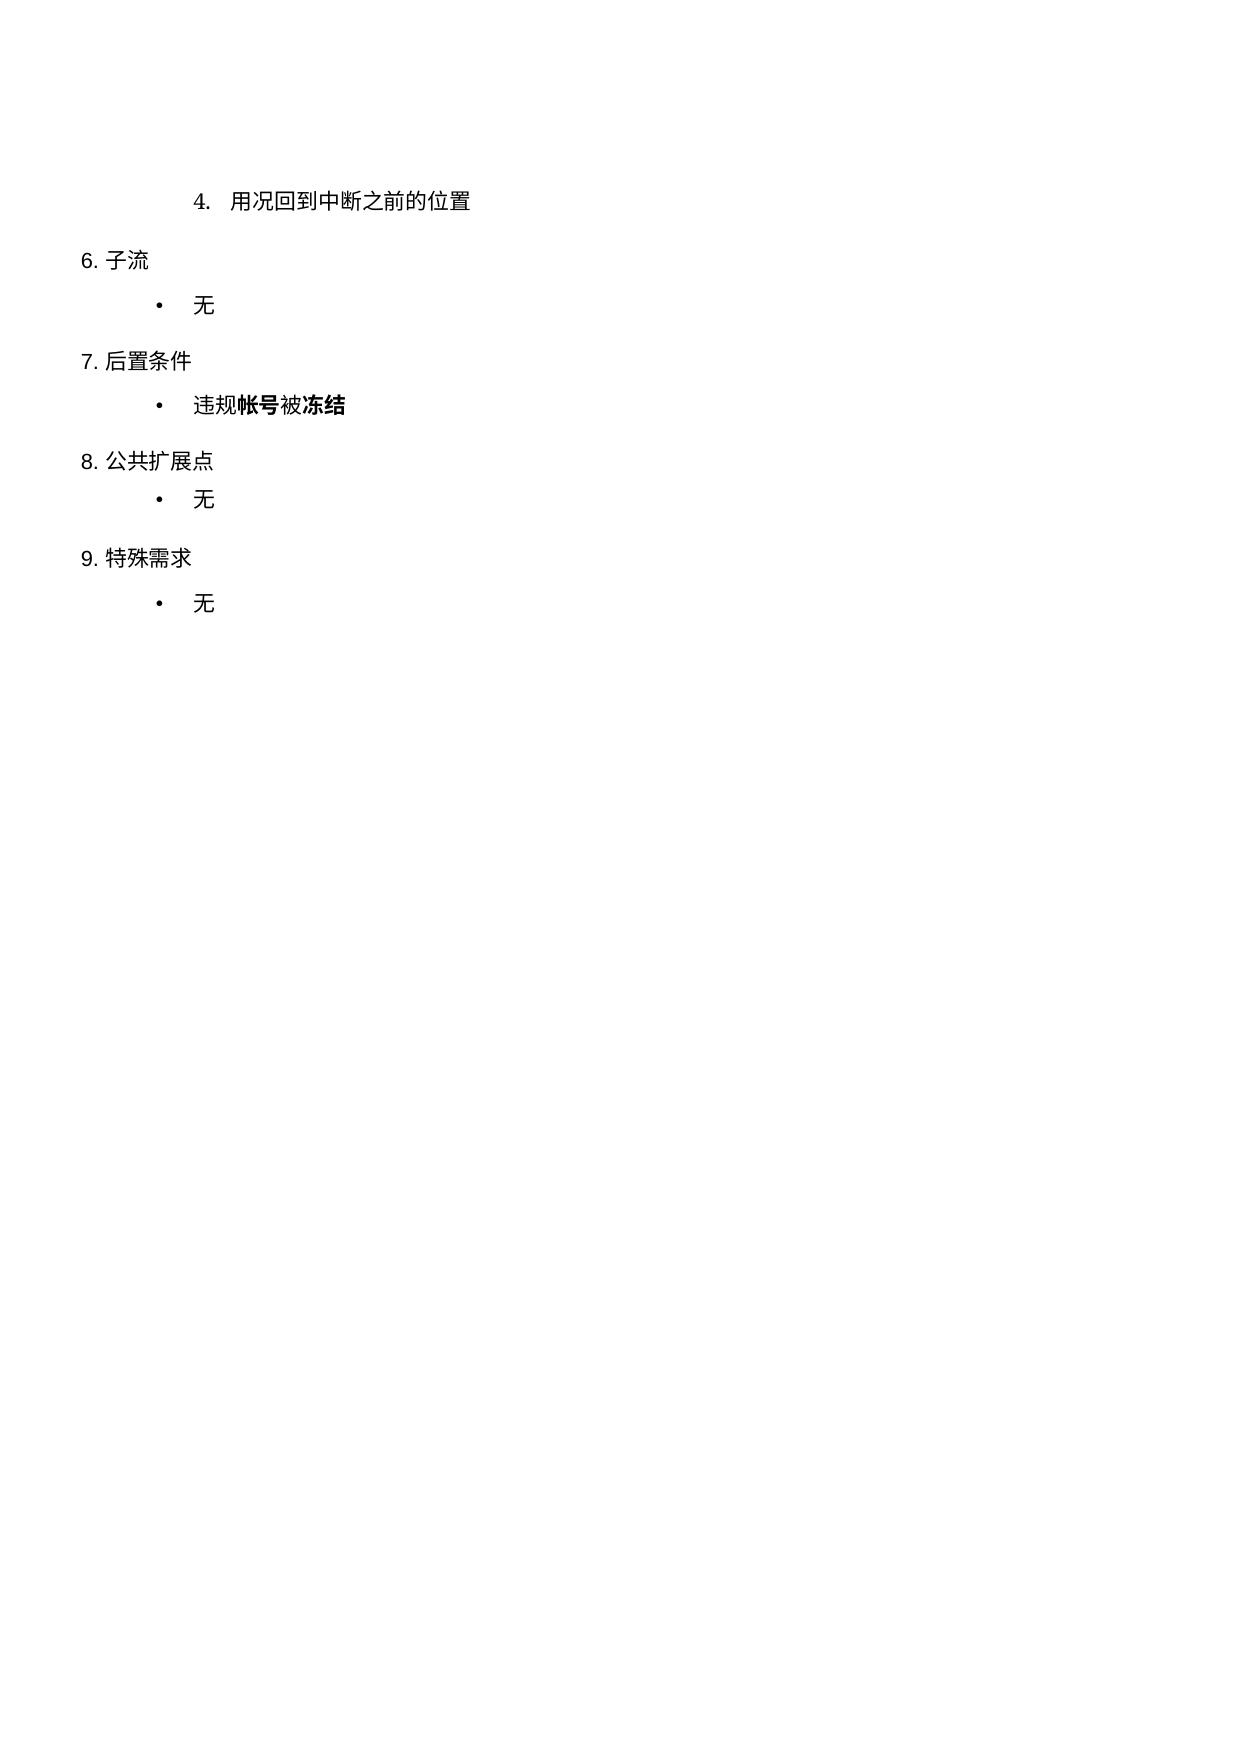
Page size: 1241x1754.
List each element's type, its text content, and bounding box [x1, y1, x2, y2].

list 用况回到中断之前的位置 [193, 184, 1122, 216]
list 无 [156, 288, 1122, 319]
subtitle 特殊需求 [81, 541, 1122, 573]
subtitle 公共扩展点 [81, 444, 1122, 476]
subtitle 后置条件 [81, 344, 1122, 375]
list 违规帐号被冻结 [156, 388, 1122, 420]
subtitle 子流 [81, 243, 1122, 275]
list 无 [156, 482, 1122, 514]
list 无 [156, 586, 1122, 617]
